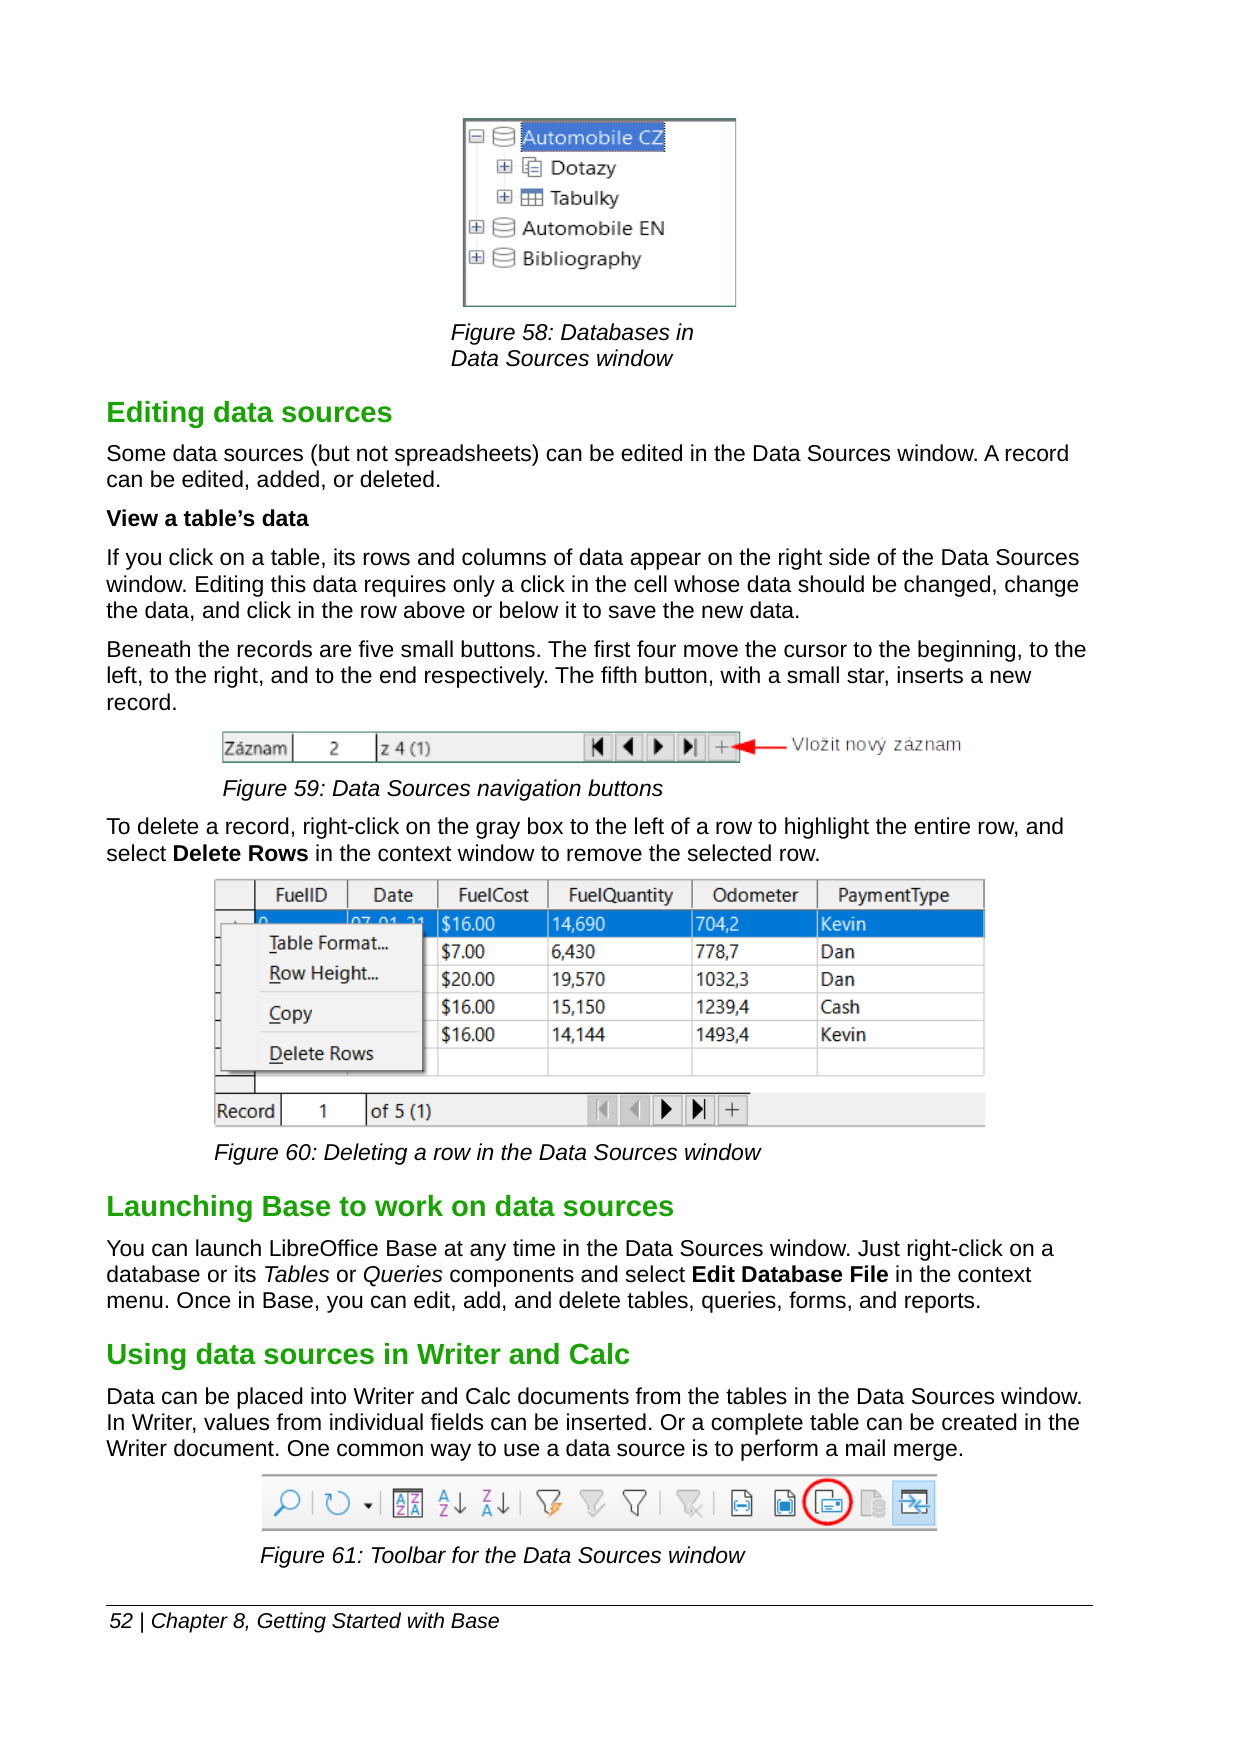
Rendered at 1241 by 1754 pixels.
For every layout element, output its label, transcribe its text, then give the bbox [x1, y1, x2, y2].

picture [222, 727, 977, 763]
text Data can be placed into Writer and Calc documents from the tables in the Data Sources window. In Writer, values from individual fields can be inserted. Or a complete table can be created in the Writer document. One common way to use a data source is to perform a mail merge. [106, 1383, 1093, 1462]
subtitle Using data sources in Writer and Calc [106, 1337, 1093, 1371]
text Figure 59: Data Sources navigation buttons [222, 775, 977, 801]
text Figure 60: Deleting a row in the Data Sources window [214, 1139, 985, 1166]
text You can launch LibreOffice Base at any time in the Data Sources window. Just right-click on a database or its Tables or Queries components and select Edit Database File in the context menu. Once in Base, you can edit, add, and delete tables, queries, forms, and reports. [106, 1234, 1093, 1314]
text Beneath the records are five small buttons. The first four move the cursor to the beginning, to the left, to the right, and to the end respectively. The fifth button, with a small star, inserts a new record. [106, 636, 1093, 715]
text View a table’s data [106, 505, 1093, 532]
text Figure 58: Databases in Data Sources window [451, 318, 748, 371]
picture [462, 118, 737, 307]
text Some data sources (but not spreadsheets) can be edited in the Data Sources window. A record can be edited, added, or deleted. [106, 440, 1093, 493]
text Figure 61: Toolbar for the Data Sources window [260, 1542, 939, 1568]
text If you click on a table, its rows and columns of data appear on the right side of the Data Sources window. Editing this data requires only a click in the cell whose data should be changed, change the data, and click in the row above or below it to save the new data. [106, 544, 1093, 623]
subtitle Launching Base to work on data sources [106, 1189, 1093, 1223]
picture [213, 878, 986, 1128]
picture [261, 1474, 938, 1531]
subtitle Editing data sources [106, 395, 1093, 428]
text To delete a record, right-click on the gray box to the left of a row to highlight the entire row, and select Delete Rows in the context window to remove the selected row. [106, 813, 1093, 866]
